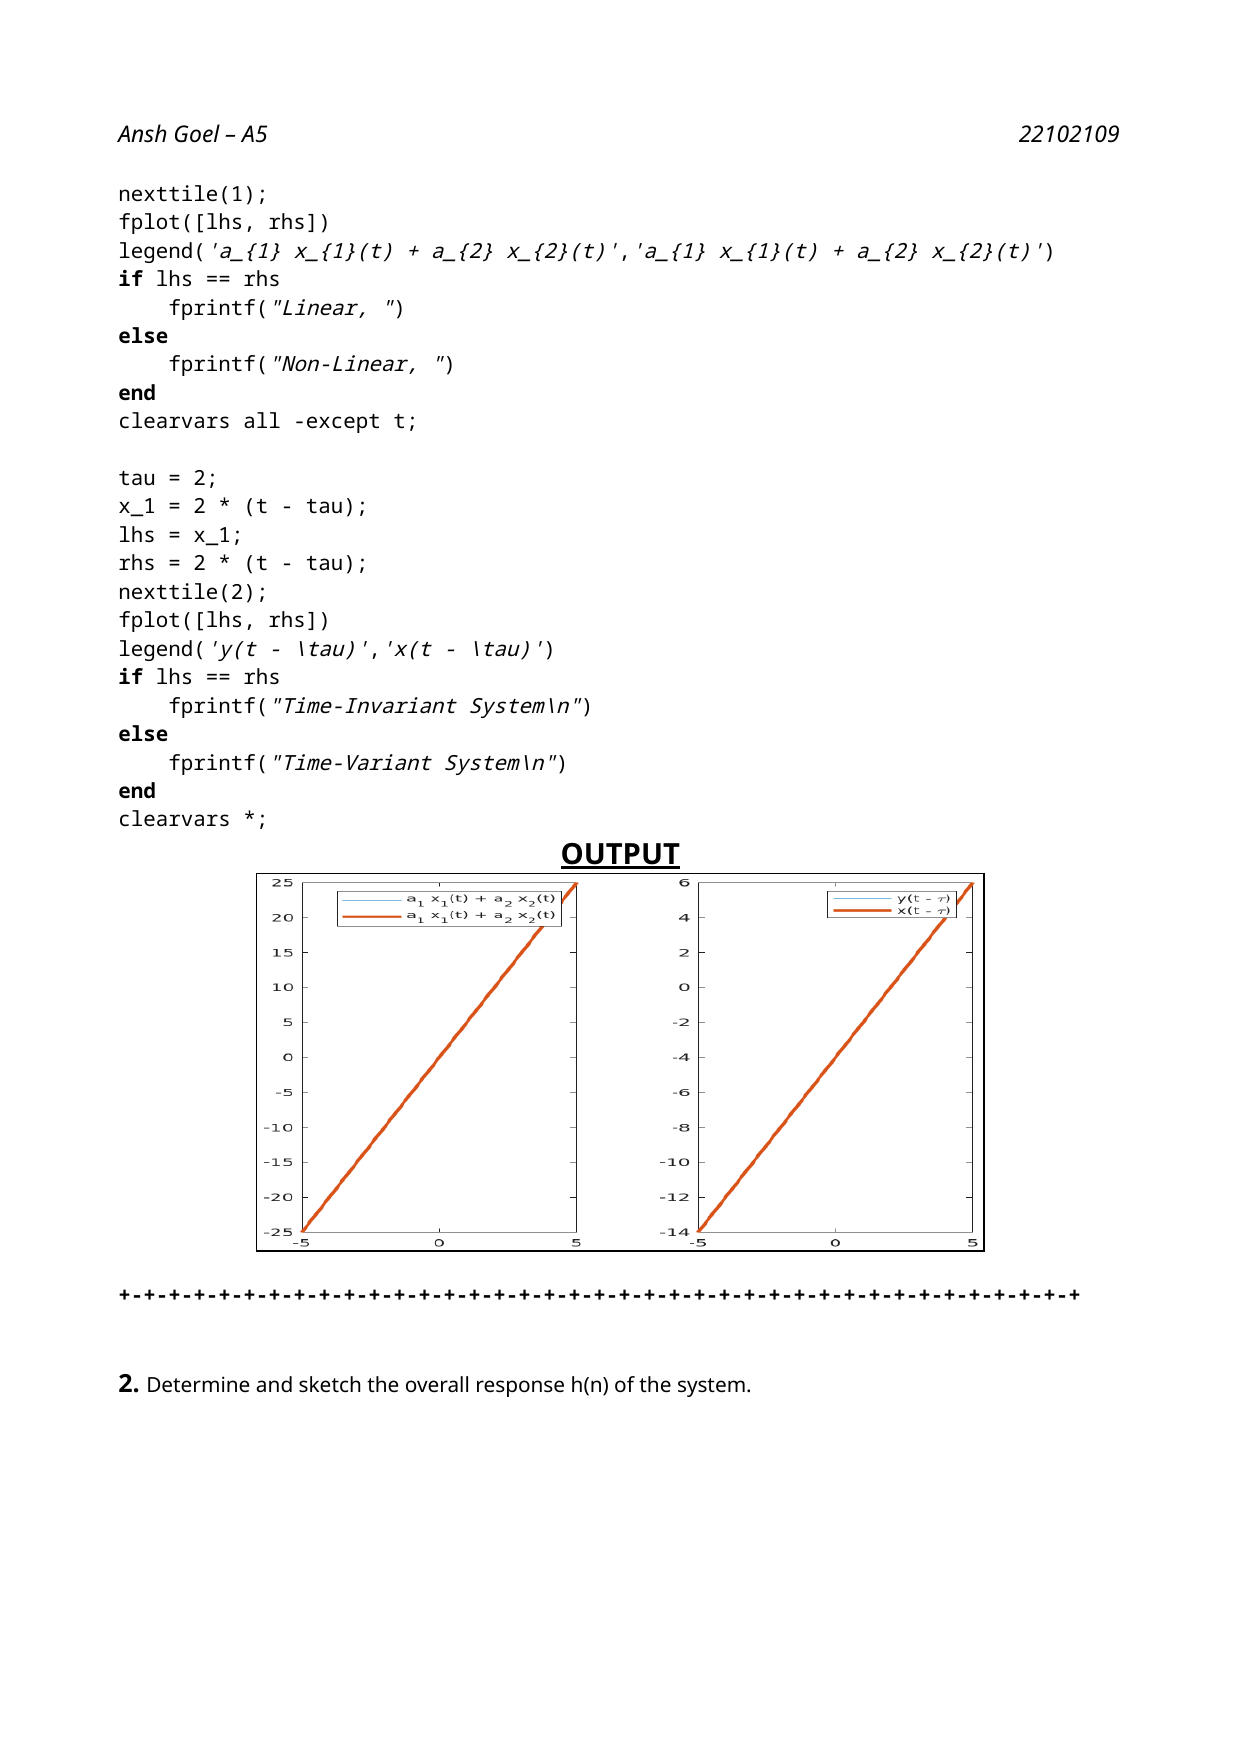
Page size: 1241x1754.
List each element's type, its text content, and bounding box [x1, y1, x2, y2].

text fplot([lhs, rhs]) [118, 207, 1122, 236]
text x_1 = 2 * (t - tau); [118, 492, 1122, 520]
text fprintf("Time-Variant System\n") [118, 748, 1122, 776]
text if lhs == rhs [118, 264, 1122, 293]
text nexttile(2); [118, 577, 1122, 605]
text tau = 2; [118, 463, 1122, 492]
text if lhs == rhs [118, 662, 1122, 691]
text legend('a_{1} x_{1}(t) + a_{2} x_{2}(t)','a_{1} x_{1}(t) + a_{2} x_{2}(t)') [118, 236, 1122, 264]
text fprintf("Time-Invariant System\n") [118, 691, 1122, 719]
text else [118, 321, 1122, 349]
text else [118, 719, 1122, 748]
text end [118, 776, 1122, 804]
text fprintf("Non-Linear, ") [118, 349, 1122, 378]
text lhs = x_1; [118, 520, 1122, 548]
text legend('y(t - \tau)','x(t - \tau)') [118, 634, 1122, 662]
text fprintf("Linear, ") [118, 293, 1122, 321]
text +-+-+-+-+-+-+-+-+-+-+-+-+-+-+-+-+-+-+-+-+-+-+-+-+-+-+-+-+-+-+-+-+-+-+-+-+-+-+ [118, 1280, 1122, 1309]
text OUTPUT [118, 833, 1122, 873]
text nexttile(1); [118, 179, 1122, 207]
text fplot([lhs, rhs]) [118, 605, 1122, 634]
text clearvars *; [118, 804, 1122, 833]
text rhs = 2 * (t - tau); [118, 548, 1122, 577]
picture [260, 877, 980, 1248]
text 2. Determine and sketch the overall response h(n) of the system. [118, 1366, 1122, 1399]
text clearvars all -except t; [118, 406, 1122, 435]
text end [118, 378, 1122, 406]
